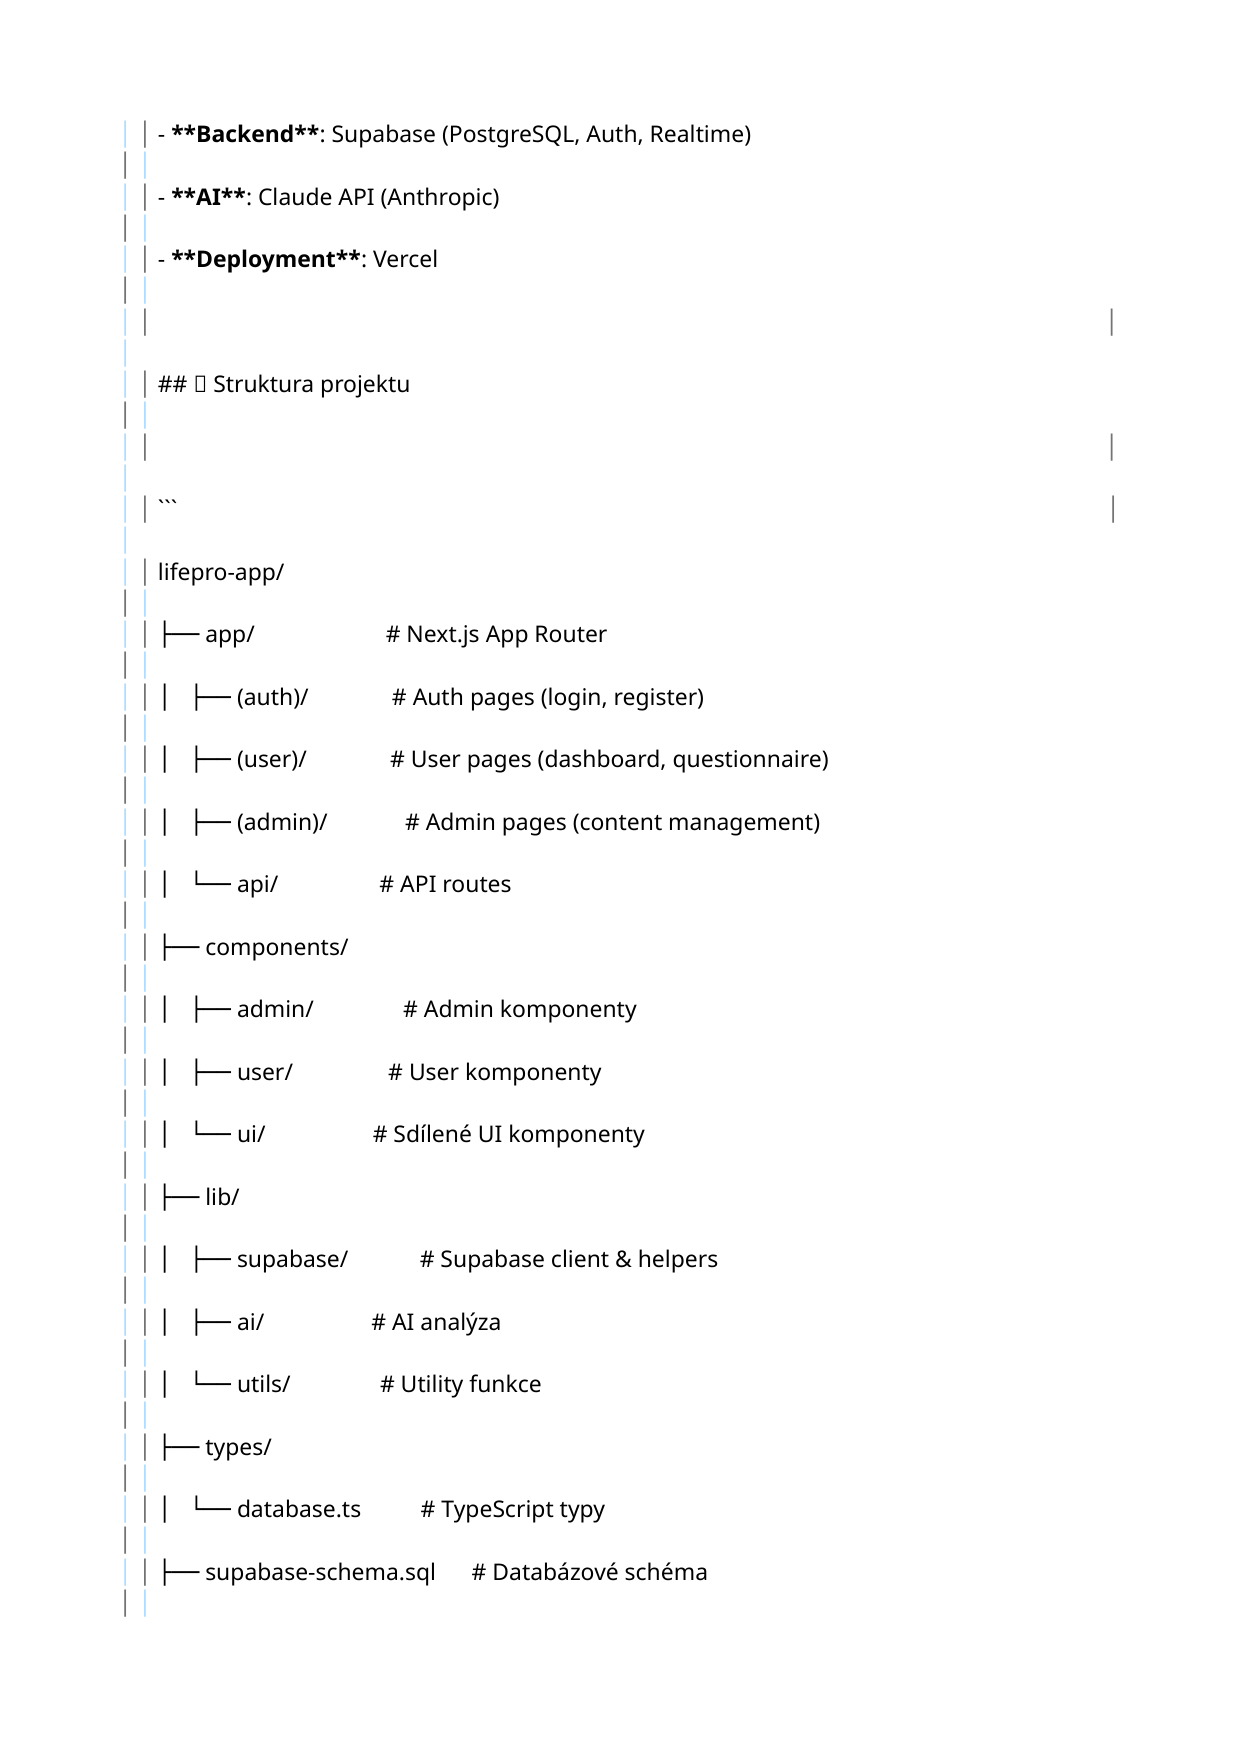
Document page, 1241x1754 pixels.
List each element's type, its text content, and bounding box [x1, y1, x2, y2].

text │ │ │ └── api/ # API routes │ │ [118, 868, 1122, 931]
text │ │ │ ├── ai/ # AI analýza │ │ [118, 1306, 1122, 1368]
text │ │ lifepro-app/ │ │ [118, 556, 1122, 618]
text │ │ ## 📁 Struktura projektu │ │ [118, 368, 1122, 431]
text │ │ │ ├── user/ # User komponenty │ │ [118, 1056, 1122, 1118]
text │ │ │ └── utils/ # Utility funkce │ │ [118, 1368, 1122, 1431]
text │ │ │ ├── (auth)/ # Auth pages (login, register) │ │ [118, 681, 1122, 743]
text │ │ │ ├── admin/ # Admin komponenty │ │ [118, 993, 1122, 1056]
text │ │ │ ├── (admin)/ # Admin pages (content management) │ │ [118, 806, 1122, 868]
text │ │ ├── types/ │ │ [118, 1431, 1122, 1493]
text │ │ ├── supabase-schema.sql # Databázové schéma │ │ [118, 1556, 1122, 1618]
text │ │ ├── app/ # Next.js App Router │ │ [118, 618, 1122, 681]
text │ │ │ ├── supabase/ # Supabase client & helpers │ │ [118, 1243, 1122, 1306]
text │ │ ├── components/ │ │ [118, 931, 1122, 993]
text │ │ ├── lib/ │ │ [118, 1181, 1122, 1243]
text │ │ - **AI**: Claude API (Anthropic) │ │ [118, 181, 1122, 243]
text │ │ │ │ [118, 431, 1122, 493]
text │ │ - **Deployment**: Vercel │ │ [118, 243, 1122, 306]
text │ │ - **Backend**: Supabase (PostgreSQL, Auth, Realtime) │ │ [118, 118, 1122, 181]
text │ │ │ │ [118, 306, 1122, 368]
text │ │ ``` │ │ [118, 493, 1122, 556]
text │ │ │ └── ui/ # Sdílené UI komponenty │ │ [118, 1118, 1122, 1181]
text │ │ │ └── database.ts # TypeScript typy │ │ [118, 1493, 1122, 1556]
text │ │ │ ├── (user)/ # User pages (dashboard, questionnaire) │ │ [118, 743, 1122, 806]
